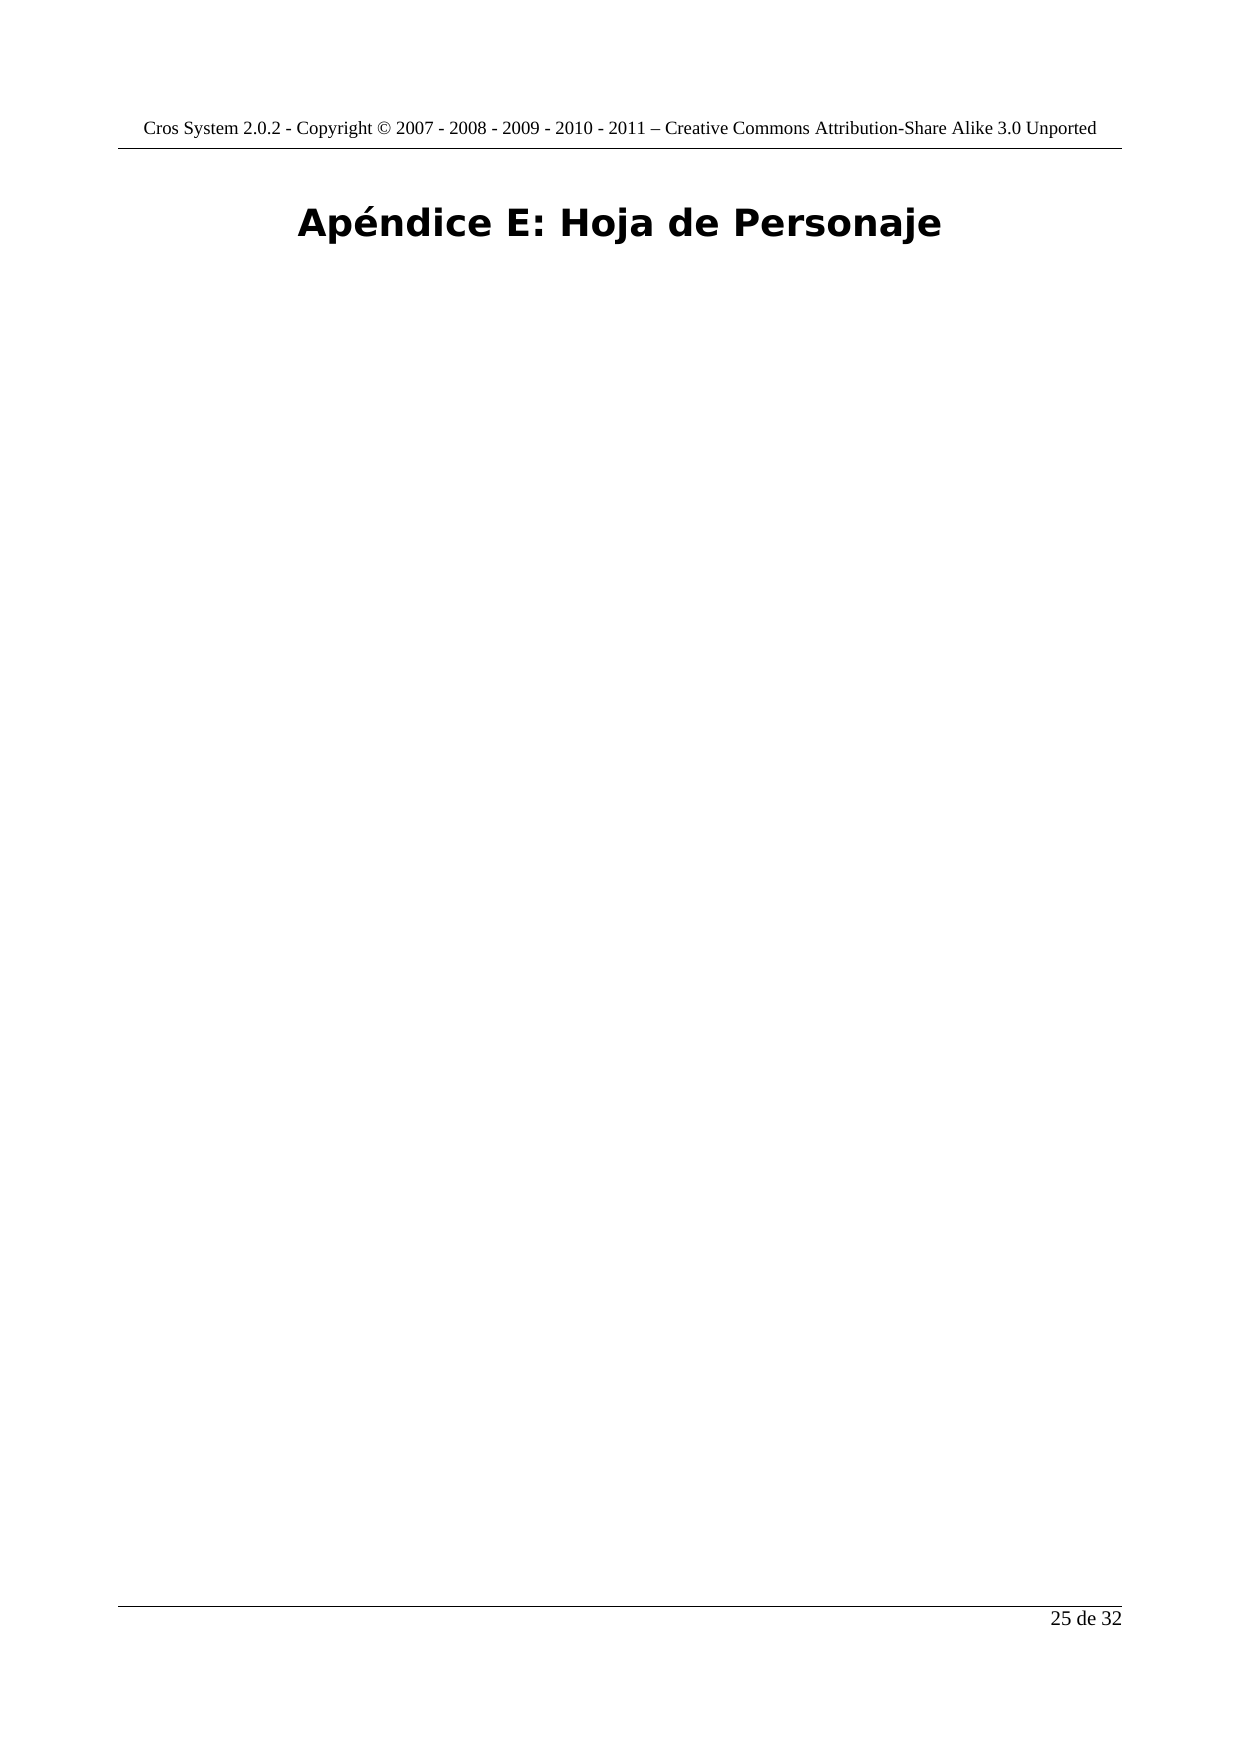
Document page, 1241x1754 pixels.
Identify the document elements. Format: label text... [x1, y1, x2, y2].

subtitle Apéndice E: Hoja de Personaje [118, 202, 1122, 246]
